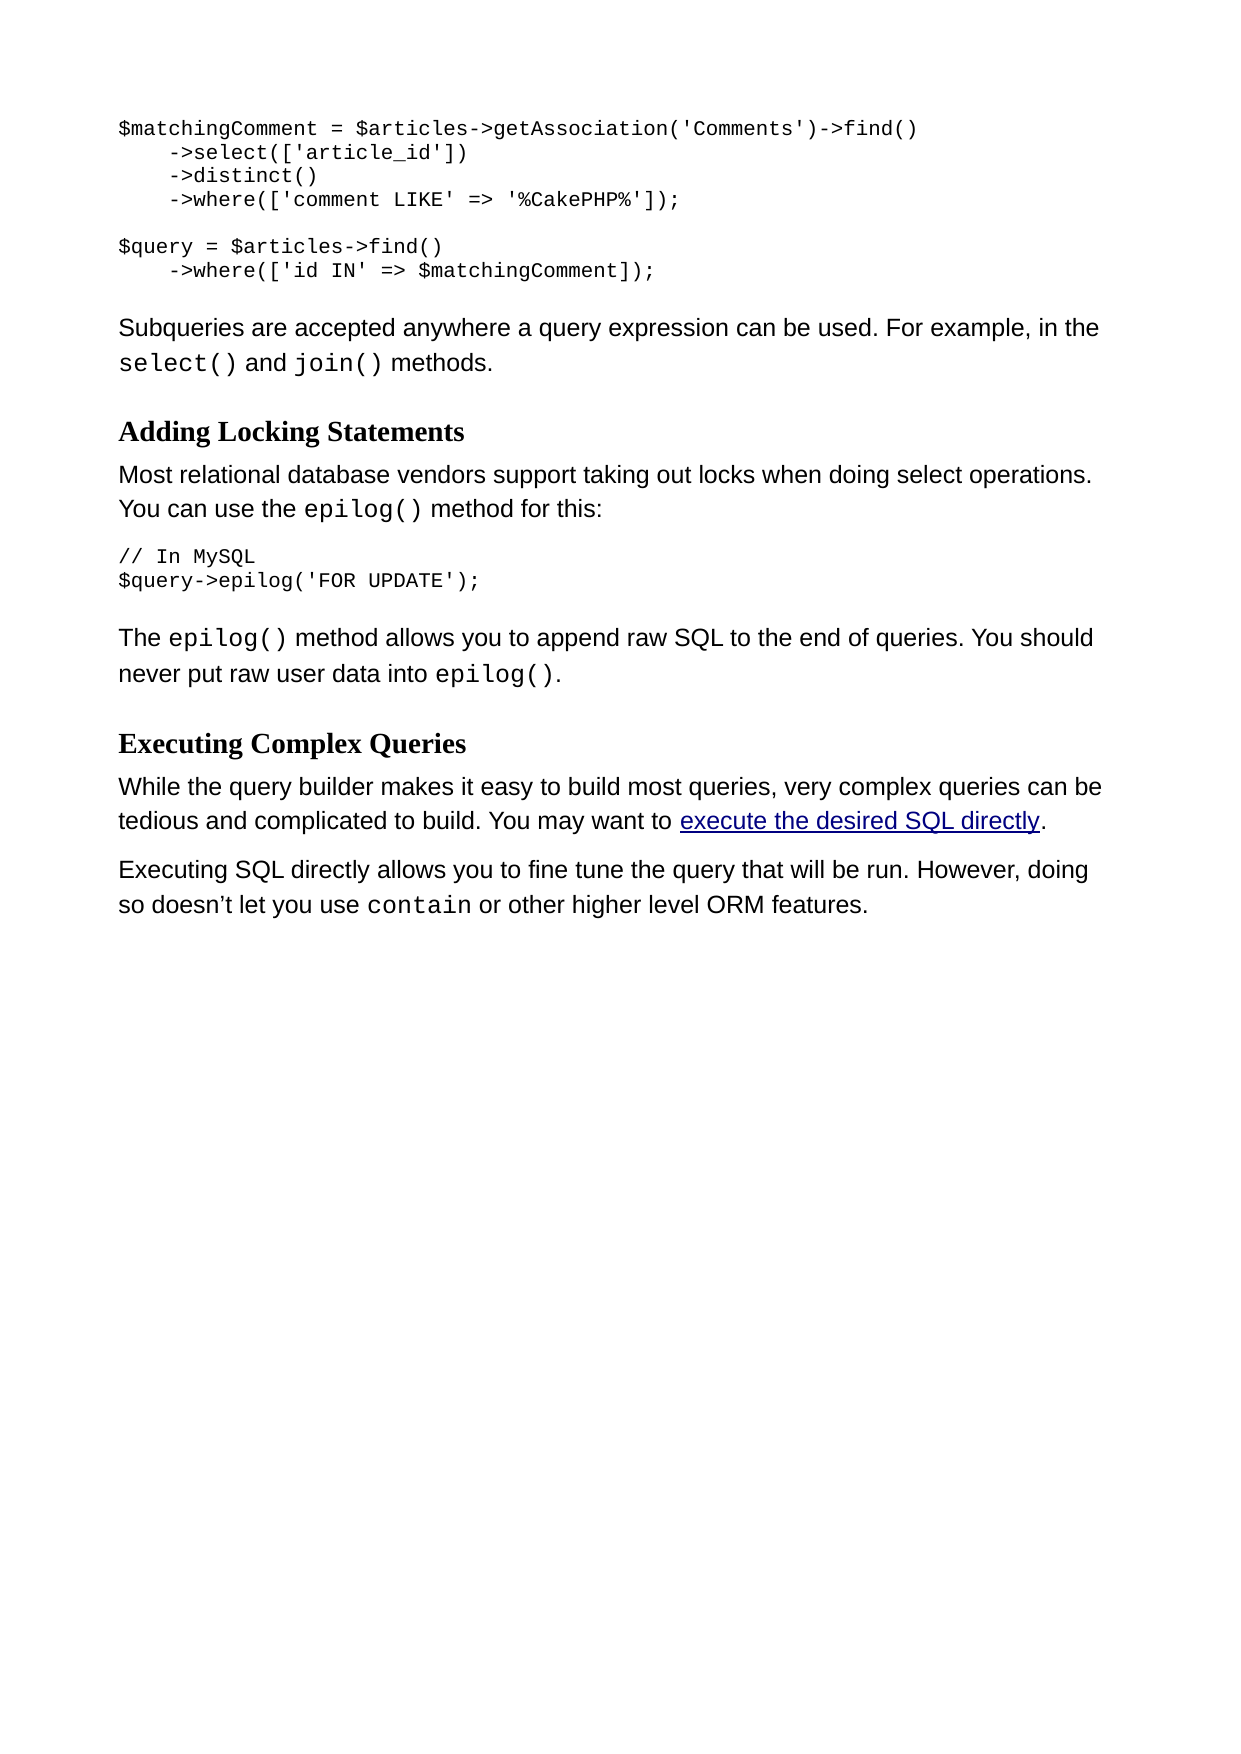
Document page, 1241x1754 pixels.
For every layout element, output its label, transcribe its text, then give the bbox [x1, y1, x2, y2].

text ->where(['id IN' => $matchingComment]); [118, 260, 1122, 284]
subtitle Executing Complex Queries [118, 726, 1122, 759]
subtitle Adding Locking Statements [118, 414, 1122, 447]
text $query = $articles->find() [118, 236, 1122, 260]
text While the query builder makes it easy to build most queries, very complex queries can be tedious and complicated to build. You may want to execute the desired SQL directly. [118, 772, 1122, 835]
text $query->epilog('FOR UPDATE'); [118, 570, 1122, 593]
text Most relational database vendors support taking out locks when doing select operations. You can use the epilog() method for this: [118, 460, 1122, 525]
text The epilog() method allows you to append raw SQL to the end of queries. You should never put raw user data into epilog(). [118, 623, 1122, 690]
text $matchingComment = $articles->getAssociation('Comments')->find() [118, 118, 1122, 142]
text Subqueries are accepted anywhere a query expression can be used. For example, in the select() and join() methods. [118, 313, 1122, 378]
text ->select(['article_id']) [118, 142, 1122, 165]
text ->where(['comment LIKE' => '%CakePHP%']); [118, 189, 1122, 213]
text ->distinct() [118, 165, 1122, 189]
text // In MySQL [118, 546, 1122, 570]
text Executing SQL directly allows you to fine tune the query that will be run. However, doing so doesn’t let you use contain or other higher level ORM features. [118, 855, 1122, 921]
